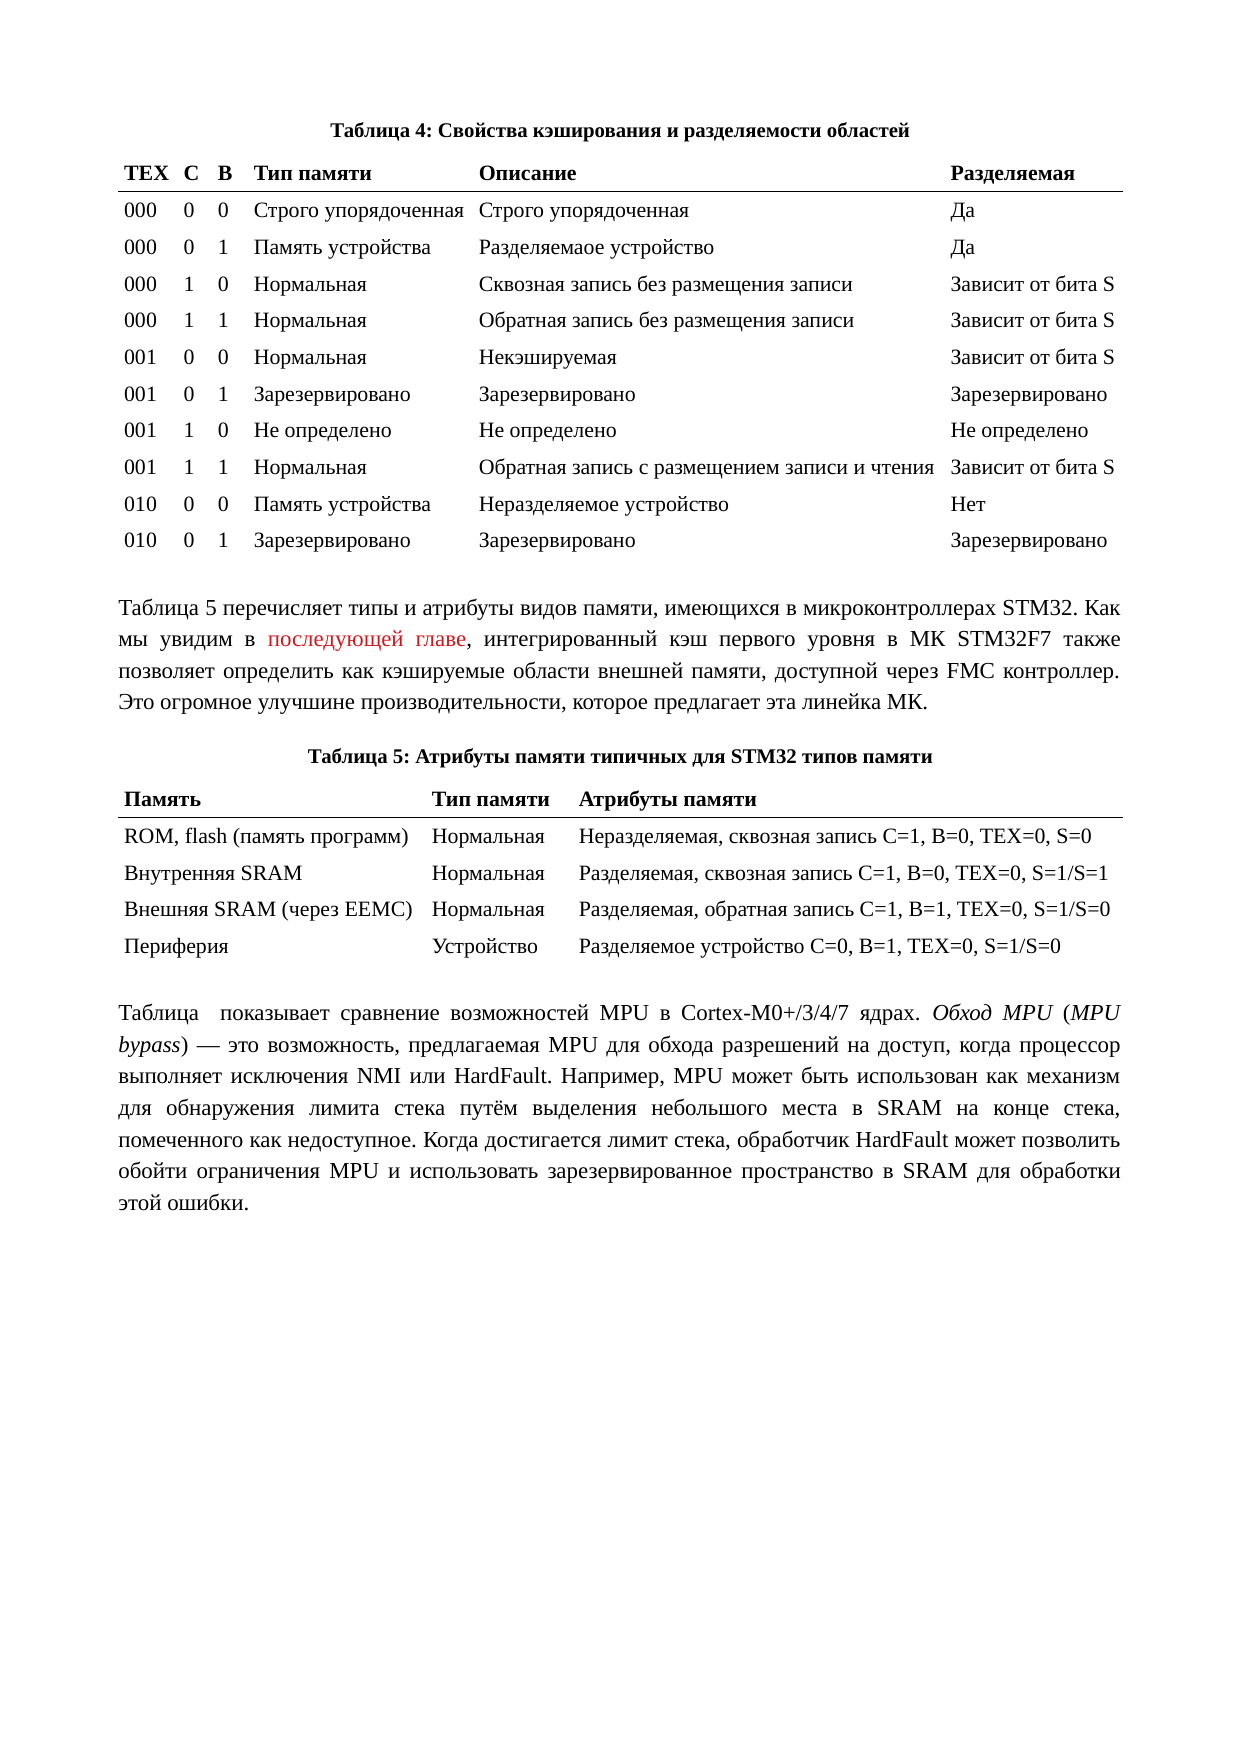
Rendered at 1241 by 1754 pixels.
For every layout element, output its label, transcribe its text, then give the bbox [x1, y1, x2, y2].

table_cell 001 [118, 375, 177, 411]
table_cell 0 [178, 192, 212, 228]
table_cell Внешняя SRAM (через EEMC) [118, 891, 426, 927]
table_cell 0 [178, 485, 212, 521]
table_header Память [118, 781, 426, 817]
table_cell Зависит от бита S [945, 338, 1123, 375]
table_cell Нормальная [426, 818, 573, 854]
table_cell 000 [118, 192, 177, 228]
text Таблица 5 перечисляет типы и атрибуты видов памяти, имеющихся в микроконтроллерах STM32. Как мы увидим в последующей главе, интегрированный кэш первого уровня в МК STM32F7 также позволяет определить как кэшируемые области внешней памяти, доступной через FMC контроллер. Это огромное улучшине производительности, которое предлагает эта линейка МК. [118, 593, 1122, 714]
table_cell Не определено [248, 411, 473, 448]
table_cell Зарезервировано [248, 375, 473, 411]
table_cell Строго упорядоченная [248, 192, 473, 228]
table_cell 010 [118, 521, 177, 558]
table_cell 001 [118, 411, 177, 448]
table_cell Некэшируемая [473, 338, 945, 375]
table_cell 000 [118, 228, 177, 265]
table_cell 000 [118, 301, 177, 338]
table_cell 001 [118, 448, 177, 485]
table_cell 0 [212, 485, 248, 521]
table_cell 1 [178, 301, 212, 338]
table_cell Нормальная [248, 265, 473, 301]
table_cell 1 [212, 521, 248, 558]
table_cell Нормальная [426, 891, 573, 927]
table_cell 010 [118, 485, 177, 521]
table_header C [178, 155, 212, 191]
table_cell Зарезервировано [945, 521, 1123, 558]
table_cell 0 [178, 338, 212, 375]
table_cell 1 [178, 411, 212, 448]
table_cell Разделяемаое устройство [473, 228, 945, 265]
table_cell Разделяемая, сквозная запись C=1, B=0, TEX=0, S=1/S=1 [573, 854, 1123, 891]
table_cell Строго упорядоченная [473, 192, 945, 228]
table_cell 1 [212, 301, 248, 338]
table_header Тип памяти [248, 155, 473, 191]
table_cell 0 [178, 228, 212, 265]
table_cell 000 [118, 265, 177, 301]
table_cell 1 [212, 448, 248, 485]
table_cell Нет [945, 485, 1123, 521]
table_cell Зависит от бита S [945, 448, 1123, 485]
table_cell 001 [118, 338, 177, 375]
table_cell Устройство [426, 928, 573, 964]
table_cell Память устройства [248, 228, 473, 265]
table_header Тип памяти [426, 781, 573, 817]
table_cell Обратная запись без размещения записи [473, 301, 945, 338]
table_cell 0 [212, 192, 248, 228]
text Таблица 5: Атрибуты памяти типичных для STM32 типов памяти [118, 744, 1122, 768]
table_cell Неразделяемое устройство [473, 485, 945, 521]
table_cell Внутренняя SRAM [118, 854, 426, 891]
table_cell Да [945, 228, 1123, 265]
table_cell Зарезервировано [473, 375, 945, 411]
table_cell Разделяемая, обратная запись C=1, B=1, TEX=0, S=1/S=0 [573, 891, 1123, 927]
table_cell Разделяемое устройство C=0, B=1, TEX=0, S=1/S=0 [573, 928, 1123, 964]
table_cell Сквозная запись без размещения записи [473, 265, 945, 301]
table_cell Неразделяемая, сквозная запись C=1, B=0, TEX=0, S=0 [573, 818, 1123, 854]
table_cell Нормальная [248, 301, 473, 338]
text Таблица показывает сравнение возможностей MPU в Cortex-M0+/3/4/7 ядрах. Обход MPU (MPU bypass) — это возможность, предлагаемая MPU для обхода разрешений на доступ, когда процессор выполняет исключения NMI или HardFault. Например, MPU может быть использован как механизм для обнаружения лимита стека путём выделения небольшого места в SRAM на конце стека, помеченного как недоступное. Когда достигается лимит стека, обработчик HardFault может позволить обойти ограничения MPU и использовать зарезервированное пространство в SRAM для обработки этой ошибки. [118, 999, 1122, 1215]
table_header TEX [118, 155, 177, 191]
table_cell Нормальная [248, 448, 473, 485]
table_cell Нормальная [248, 338, 473, 375]
text Таблица 4: Свойства кэширования и разделяемости областей [118, 118, 1122, 142]
table_cell Обратная запись с размещением записи и чтения [473, 448, 945, 485]
table_cell Зарезервировано [248, 521, 473, 558]
table_header Разделяемая [945, 155, 1123, 191]
table_header Описание [473, 155, 945, 191]
table_cell 0 [178, 521, 212, 558]
table_cell 1 [212, 228, 248, 265]
table_header Атрибуты памяти [573, 781, 1123, 817]
table_cell 1 [212, 375, 248, 411]
table_cell 0 [212, 411, 248, 448]
table_cell Зарезервировано [945, 375, 1123, 411]
table_cell Да [945, 192, 1123, 228]
table_cell 1 [178, 448, 212, 485]
table_cell 0 [212, 265, 248, 301]
table_cell Периферия [118, 928, 426, 964]
table_cell 1 [178, 265, 212, 301]
table_cell Зависит от бита S [945, 265, 1123, 301]
table_cell Память устройства [248, 485, 473, 521]
table_cell Зарезервировано [473, 521, 945, 558]
table_header B [212, 155, 248, 191]
table_cell Не определено [473, 411, 945, 448]
table_cell 0 [178, 375, 212, 411]
table_cell Зависит от бита S [945, 301, 1123, 338]
table_cell ROM, flash (память программ) [118, 818, 426, 854]
table_cell Не определено [945, 411, 1123, 448]
table_cell 0 [212, 338, 248, 375]
table_cell Нормальная [426, 854, 573, 891]
